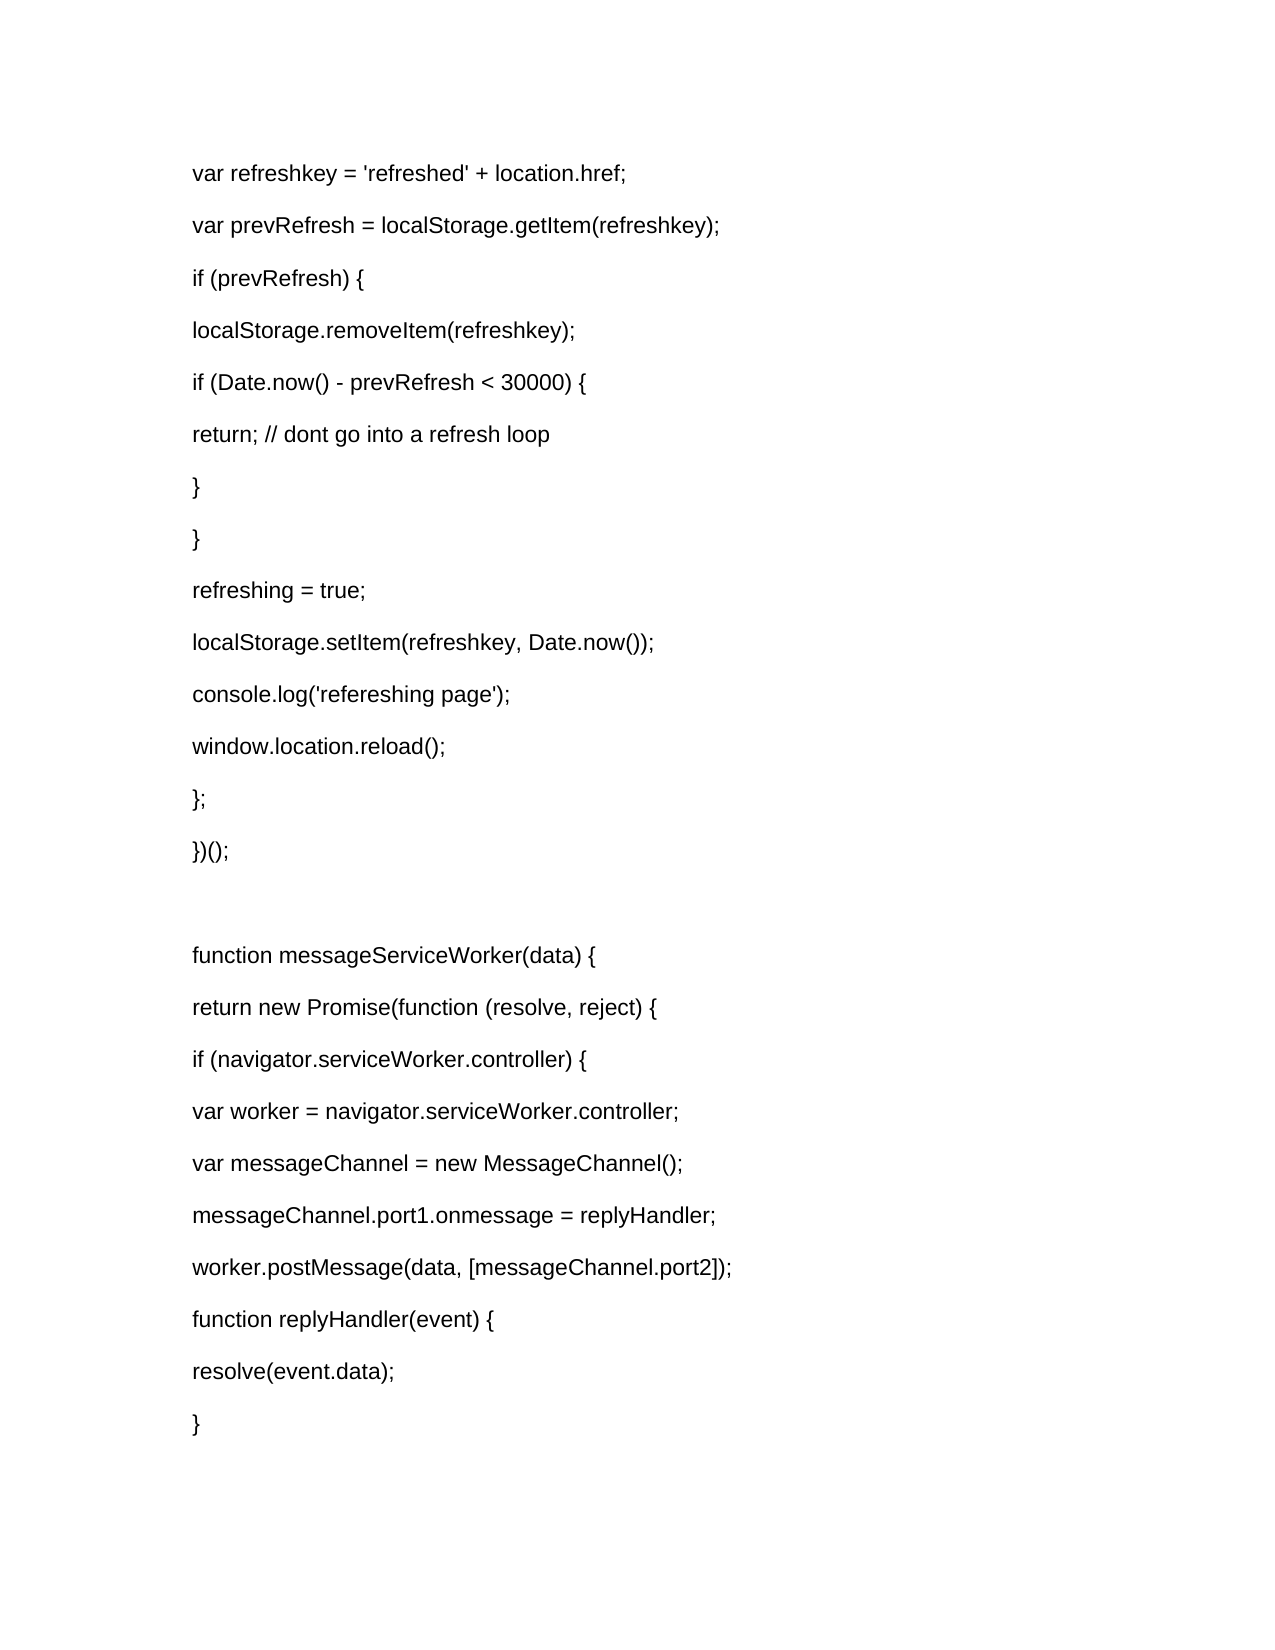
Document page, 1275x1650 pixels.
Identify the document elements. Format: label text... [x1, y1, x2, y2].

table_cell } [182, 1400, 1125, 1452]
table_cell worker.postMessage(data, [messageChannel.port2]); [182, 1244, 1125, 1296]
table_cell [150, 254, 182, 306]
table_cell [150, 515, 182, 567]
table_cell if (Date.now() - prevRefresh < 30000) { [182, 358, 1125, 410]
table_cell [150, 983, 182, 1035]
table_cell localStorage.setItem(refreshkey, Date.now()); [182, 619, 1125, 671]
table_cell if (prevRefresh) { [182, 254, 1125, 306]
table_cell [150, 1400, 182, 1452]
table_cell [150, 1296, 182, 1348]
table_cell [150, 567, 182, 619]
table_cell [150, 931, 182, 983]
table_cell localStorage.removeItem(refreshkey); [182, 306, 1125, 358]
table_cell } [182, 463, 1125, 514]
table_cell [150, 879, 182, 931]
table_cell [150, 358, 182, 410]
table_cell function messageServiceWorker(data) { [182, 931, 1125, 983]
table_cell [150, 619, 182, 671]
table_cell [150, 410, 182, 462]
table_cell console.log('refereshing page'); [182, 671, 1125, 723]
table_cell [150, 1244, 182, 1296]
table_cell [150, 463, 182, 514]
table_cell refreshing = true; [182, 567, 1125, 619]
table_cell [150, 1140, 182, 1192]
table_cell var prevRefresh = localStorage.getItem(refreshkey); [182, 202, 1125, 254]
table_cell [150, 202, 182, 254]
table_cell [150, 150, 182, 202]
table_cell [182, 879, 1125, 931]
table_cell [150, 671, 182, 723]
table_cell [150, 1035, 182, 1087]
table_cell function replyHandler(event) { [182, 1296, 1125, 1348]
table_cell [150, 827, 182, 879]
table_cell return; // dont go into a refresh loop [182, 410, 1125, 462]
table_cell if (navigator.serviceWorker.controller) { [182, 1035, 1125, 1087]
table_cell return new Promise(function (resolve, reject) { [182, 983, 1125, 1035]
table_cell window.location.reload(); [182, 723, 1125, 775]
table_cell [150, 1348, 182, 1400]
table_cell var refreshkey = 'refreshed' + location.href; [182, 150, 1125, 202]
table_cell var messageChannel = new MessageChannel(); [182, 1140, 1125, 1192]
table_cell }; [182, 775, 1125, 827]
table_cell [150, 775, 182, 827]
table_cell messageChannel.port1.onmessage = replyHandler; [182, 1192, 1125, 1244]
table_cell var worker = navigator.serviceWorker.controller; [182, 1088, 1125, 1139]
table_cell [150, 1088, 182, 1139]
table_cell })(); [182, 827, 1125, 879]
table_cell } [182, 515, 1125, 567]
table_cell resolve(event.data); [182, 1348, 1125, 1400]
table_cell [150, 306, 182, 358]
table_cell [150, 1192, 182, 1244]
table_cell [150, 723, 182, 775]
